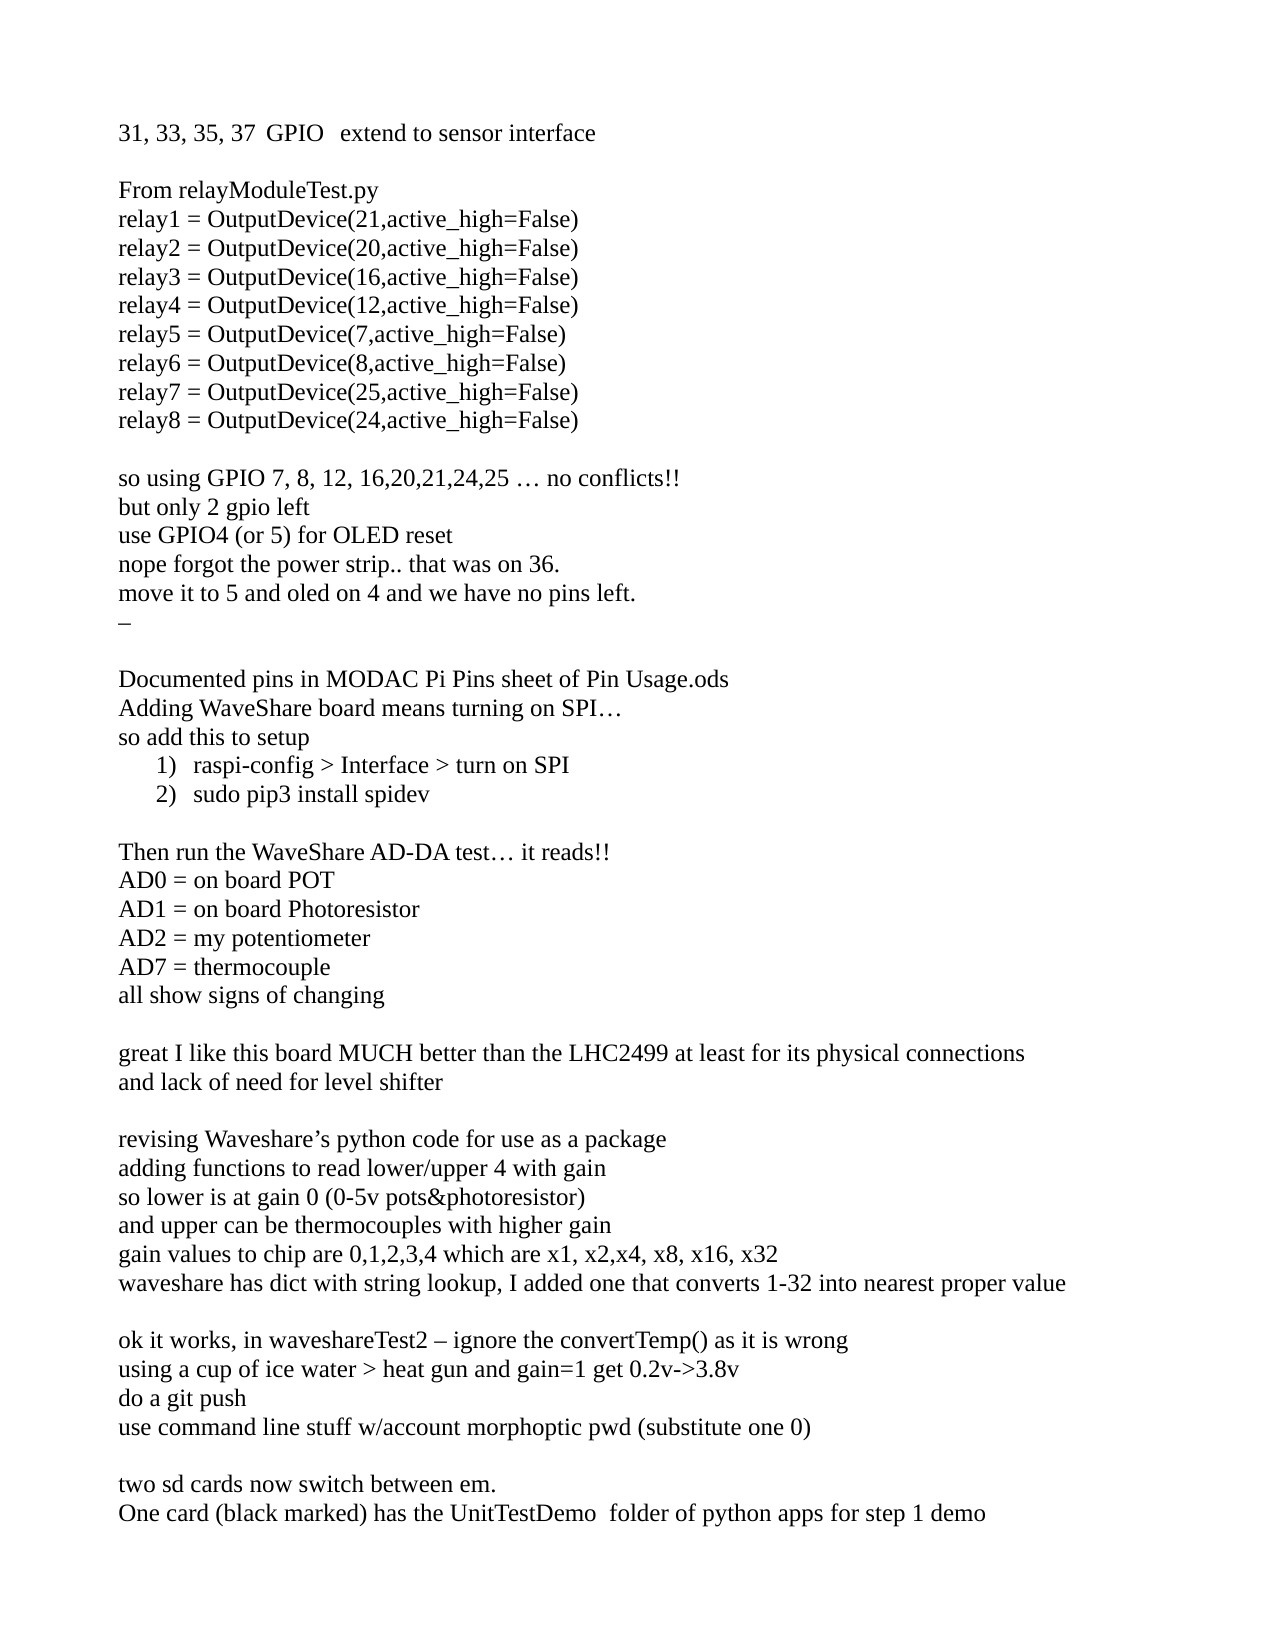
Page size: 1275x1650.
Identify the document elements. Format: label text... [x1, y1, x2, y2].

text but only 2 gpio left [118, 492, 1157, 521]
text relay6 = OutputDevice(8,active_high=False) [118, 348, 1157, 377]
text relay2 = OutputDevice(20,active_high=False) [118, 233, 1157, 262]
text so add this to setup [118, 722, 1157, 751]
text AD2 = my potentiometer [118, 923, 1157, 952]
text use GPIO4 (or 5) for OLED reset [118, 521, 1157, 549]
text From relayModuleTest.py [118, 176, 1157, 204]
list sudo pip3 install spidev [156, 779, 1157, 808]
text relay7 = OutputDevice(25,active_high=False) [118, 377, 1157, 406]
text AD7 = thermocouple [118, 952, 1157, 981]
text Adding WaveShare board means turning on SPI… [118, 693, 1157, 722]
text Then run the WaveShare AD-DA test… it reads!! [118, 837, 1157, 866]
text relay5 = OutputDevice(7,active_high=False) [118, 319, 1157, 348]
text nope forgot the power strip.. that was on 36. [118, 549, 1157, 578]
text ok it works, in waveshareTest2 – ignore the convertTemp() as it is wrong [118, 1326, 1157, 1354]
text move it to 5 and oled on 4 and we have no pins left. [118, 578, 1157, 607]
text so using GPIO 7, 8, 12, 16,20,21,24,25 … no conflicts!! [118, 463, 1157, 492]
text relay1 = OutputDevice(21,active_high=False) [118, 204, 1157, 233]
text and lack of need for level shifter [118, 1067, 1157, 1096]
text One card (black marked) has the UnitTestDemo folder of python apps for step 1 demo [118, 1498, 1157, 1527]
text all show signs of changing [118, 981, 1157, 1009]
text great I like this board MUCH better than the LHC2499 at least for its physical connections [118, 1038, 1157, 1067]
text relay4 = OutputDevice(12,active_high=False) [118, 291, 1157, 319]
text relay8 = OutputDevice(24,active_high=False) [118, 406, 1157, 434]
text adding functions to read lower/upper 4 with gain [118, 1153, 1157, 1182]
text use command line stuff w/account morphoptic pwd (substitute one 0) [118, 1412, 1157, 1441]
list raspi-config > Interface > turn on SPI [156, 751, 1157, 779]
text and upper can be thermocouples with higher gain [118, 1211, 1157, 1239]
text AD1 = on board Photoresistor [118, 894, 1157, 923]
text relay3 = OutputDevice(16,active_high=False) [118, 262, 1157, 291]
text AD0 = on board POT [118, 866, 1157, 894]
text so lower is at gain 0 (0-5v pots&photoresistor) [118, 1182, 1157, 1211]
text using a cup of ice water > heat gun and gain=1 get 0.2v->3.8v [118, 1354, 1157, 1383]
text gain values to chip are 0,1,2,3,4 which are x1, x2,x4, x8, x16, x32 [118, 1239, 1157, 1268]
text 31, 33, 35, 37 GPIO extend to sensor interface [118, 118, 1157, 147]
text – [118, 607, 1157, 636]
text revising Waveshare’s python code for use as a package [118, 1124, 1157, 1153]
text two sd cards now switch between em. [118, 1469, 1157, 1498]
text do a git push [118, 1383, 1157, 1412]
text Documented pins in MODAC Pi Pins sheet of Pin Usage.ods [118, 664, 1157, 693]
text waveshare has dict with string lookup, I added one that converts 1-32 into nearest proper value [118, 1268, 1157, 1297]
